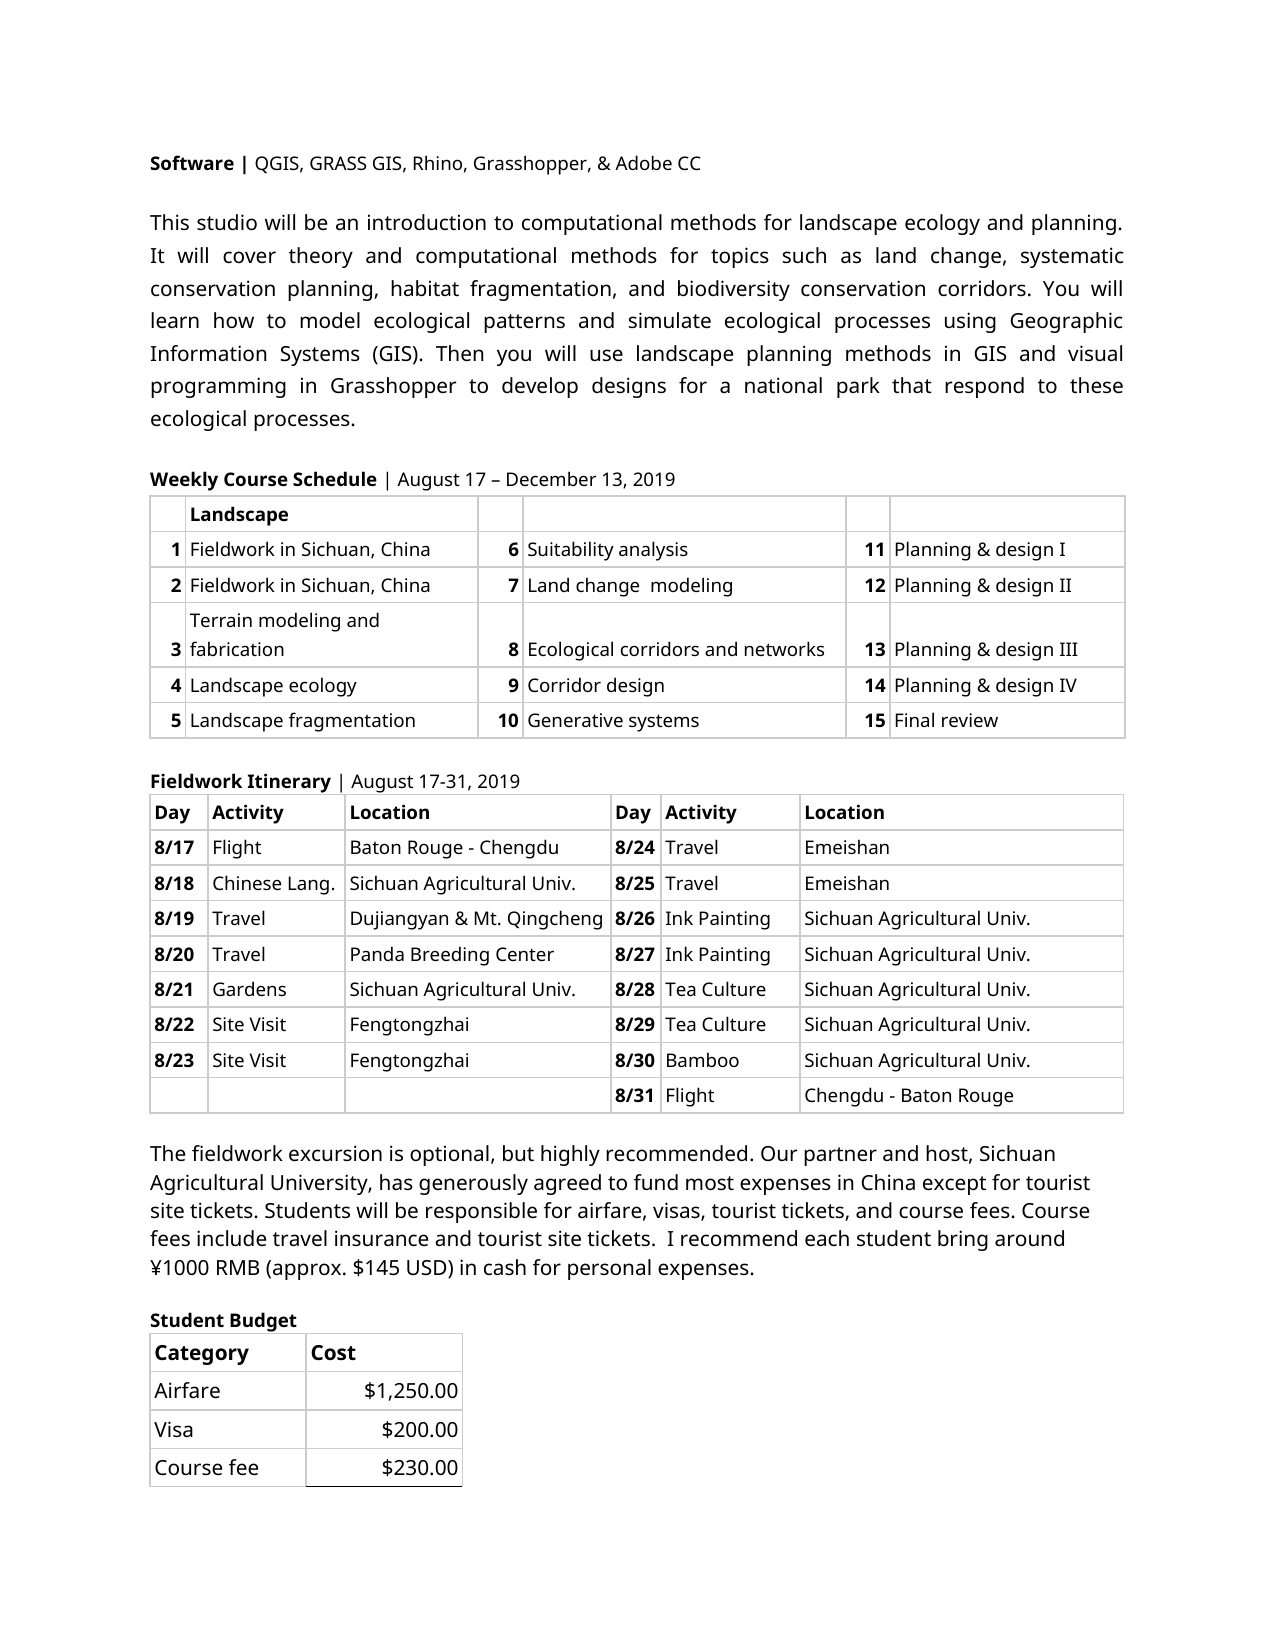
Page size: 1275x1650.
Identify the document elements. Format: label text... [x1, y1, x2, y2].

table_cell Sichuan Agricultural Univ. [801, 1008, 1123, 1041]
table_cell Sichuan Agricultural Univ. [346, 866, 610, 900]
table_cell 8/23 [151, 1043, 207, 1077]
table_cell Sichuan Agricultural Univ. [801, 901, 1123, 935]
table_cell 8/17 [151, 831, 207, 864]
table_header Location [801, 795, 1123, 829]
table_cell [346, 1078, 610, 1112]
table_header [847, 497, 889, 531]
table_cell Airfare [151, 1372, 305, 1409]
table_header Activity [662, 795, 799, 829]
table_cell 8/19 [151, 901, 207, 935]
table_cell Course fee [151, 1449, 305, 1486]
table_cell 3 [151, 603, 185, 666]
table_cell Generative systems [524, 703, 845, 737]
table_cell Flight [662, 1078, 799, 1112]
table_cell Landscape fragmentation [186, 703, 477, 737]
table_cell 10 [479, 703, 522, 737]
table_cell Tea Culture [662, 1008, 799, 1041]
text The fieldwork excursion is optional, but highly recommended. Our partner and host, Sichuan Agricultural University, has generously agreed to fund most expenses in China except for tourist site tickets. Students will be responsible for airfare, visas, tourist tickets, and course fees. Course fees include travel insurance and tourist site tickets. I recommend each student bring around ¥1000 RMB (approx. $145 USD) in cash for personal expenses. [150, 1139, 1125, 1281]
table_cell Sichuan Agricultural Univ. [801, 972, 1123, 1006]
table_header Location [346, 795, 610, 829]
table_cell 14 [847, 668, 889, 702]
table_cell Site Visit [209, 1043, 344, 1077]
table_cell 8/25 [612, 866, 660, 900]
table_cell Flight [209, 831, 344, 864]
table_cell Dujiangyan & Mt. Qingcheng [346, 901, 610, 935]
table_cell Tea Culture [662, 972, 799, 1006]
table_header Category [151, 1334, 305, 1371]
table_cell 8/26 [612, 901, 660, 935]
text Software | QGIS, GRASS GIS, Rhino, Grasshopper, & Adobe CC [150, 150, 1125, 176]
table_cell Planning & design IV [891, 668, 1124, 702]
table_cell Fengtongzhai [346, 1043, 610, 1077]
table_cell 8/18 [151, 866, 207, 900]
table_cell Emeishan [801, 831, 1123, 864]
table_cell Chengdu - Baton Rouge [801, 1078, 1123, 1112]
table_cell Ink Painting [662, 901, 799, 935]
table_cell 8/24 [612, 831, 660, 864]
text Weekly Course Schedule | August 17 – December 13, 2019 [150, 466, 1125, 492]
table_cell $1,250.00 [307, 1372, 462, 1409]
table_cell Land change modeling [524, 568, 845, 602]
table_cell Corridor design [524, 668, 845, 702]
text Fieldwork Itinerary | August 17-31, 2019 [150, 768, 1125, 793]
table_cell Travel [209, 937, 344, 971]
table_cell Bamboo [662, 1043, 799, 1077]
table_cell 8/31 [612, 1078, 660, 1112]
table_cell Site Visit [209, 1008, 344, 1041]
table_header [151, 497, 185, 531]
table_cell Sichuan Agricultural Univ. [801, 937, 1123, 971]
table_cell Travel [662, 866, 799, 900]
table_cell Chinese Lang. [209, 866, 344, 900]
table_cell Panda Breeding Center [346, 937, 610, 971]
table_cell 5 [151, 703, 185, 737]
table_header Landscape [186, 497, 477, 531]
table_cell 11 [847, 532, 889, 566]
table_cell 8/29 [612, 1008, 660, 1041]
table_cell 15 [847, 703, 889, 737]
table_cell Fieldwork in Sichuan, China [186, 568, 477, 602]
table_cell 8/27 [612, 937, 660, 971]
table_cell Landscape ecology [186, 668, 477, 702]
table_cell Ink Painting [662, 937, 799, 971]
table_cell Sichuan Agricultural Univ. [346, 972, 610, 1006]
text This studio will be an introduction to computational methods for landscape ecology and planning. It will cover theory and computational methods for topics such as land change, systematic conservation planning, habitat fragmentation, and biodiversity conservation corridors. You will learn how to model ecological patterns and simulate ecological processes using Geographic Information Systems (GIS). Then you will use landscape planning methods in GIS and visual programming in Grasshopper to develop designs for a national park that respond to these ecological processes. [150, 208, 1125, 433]
table_cell $230.00 [307, 1449, 462, 1486]
table_header Day [151, 795, 207, 829]
table_cell 8/21 [151, 972, 207, 1006]
table_cell Travel [662, 831, 799, 864]
table_cell 9 [479, 668, 522, 702]
table_cell Baton Rouge - Chengdu [346, 831, 610, 864]
table_cell Terrain modeling and fabrication [186, 603, 477, 666]
table_cell Gardens [209, 972, 344, 1006]
table_cell Emeishan [801, 866, 1123, 900]
table_cell 8/22 [151, 1008, 207, 1041]
table_cell 1 [151, 532, 185, 566]
table_header [479, 497, 522, 531]
table_cell 13 [847, 603, 889, 666]
table_cell Planning & design I [891, 532, 1124, 566]
table_cell Fengtongzhai [346, 1008, 610, 1041]
table_header [891, 497, 1124, 531]
table_cell 8/28 [612, 972, 660, 1006]
table_cell 12 [847, 568, 889, 602]
text Student Budget [150, 1307, 1125, 1332]
table_cell Planning & design II [891, 568, 1124, 602]
table_header [524, 497, 845, 531]
table_cell [209, 1078, 344, 1112]
table_cell 4 [151, 668, 185, 702]
table_cell Visa [151, 1411, 305, 1447]
table_header Activity [209, 795, 344, 829]
table_cell Sichuan Agricultural Univ. [801, 1043, 1123, 1077]
table_cell [151, 1078, 207, 1112]
table_cell 8/20 [151, 937, 207, 971]
table_cell 2 [151, 568, 185, 602]
table_cell 7 [479, 568, 522, 602]
table_cell 6 [479, 532, 522, 566]
table_cell Planning & design III [891, 603, 1124, 666]
table_cell $200.00 [307, 1411, 462, 1447]
table_cell Travel [209, 901, 344, 935]
table_cell 8 [479, 603, 522, 666]
table_cell Ecological corridors and networks [524, 603, 845, 666]
table_cell Fieldwork in Sichuan, China [186, 532, 477, 566]
table_cell Suitability analysis [524, 532, 845, 566]
table_header Cost [307, 1334, 462, 1371]
table_cell 8/30 [612, 1043, 660, 1077]
table_cell Final review [891, 703, 1124, 737]
table_header Day [612, 795, 660, 829]
